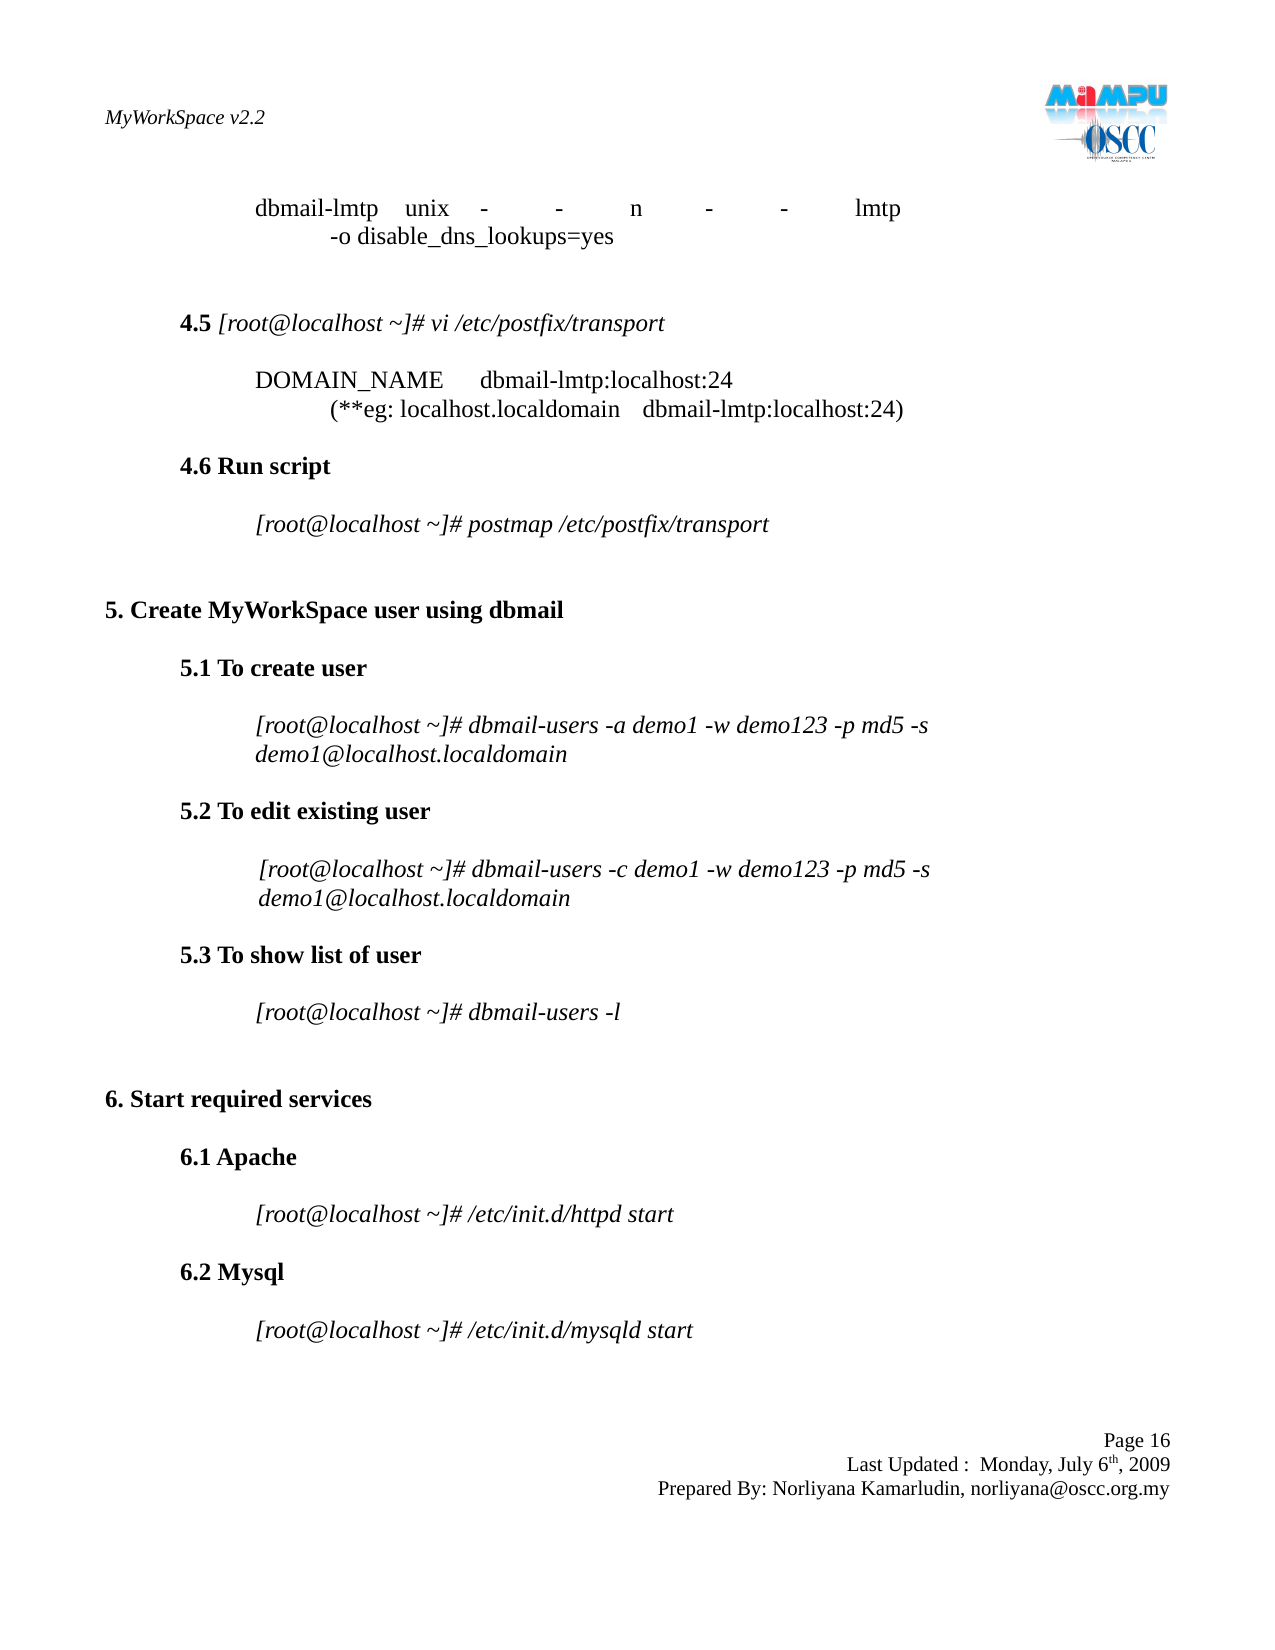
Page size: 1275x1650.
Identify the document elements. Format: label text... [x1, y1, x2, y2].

text 5.3 To show list of user [105, 940, 1170, 969]
text 5. Create MyWorkSpace user using dbmail [105, 595, 1170, 624]
text 5.1 To create user [105, 653, 1170, 681]
text 6. Start required services [105, 1084, 1170, 1113]
text 6.1 Apache [105, 1142, 1170, 1171]
text DOMAIN_NAME dbmail-lmtp:localhost:24 [105, 365, 1170, 394]
text [root@localhost ~]# dbmail-users -l [105, 997, 1170, 1027]
picture [1045, 69, 1168, 163]
text 6.2 Mysql [105, 1257, 1170, 1286]
text -o disable_dns_lookups=yes [105, 221, 1170, 250]
text [root@localhost ~]# /etc/init.d/mysqld start [105, 1315, 1170, 1344]
text 4.5 [root@localhost ~]# vi /etc/postfix/transport [105, 308, 1170, 336]
text [root@localhost ~]# /etc/init.d/httpd start [105, 1199, 1170, 1229]
text (**eg: localhost.localdomain dbmail-lmtp:localhost:24) [105, 394, 1170, 423]
text [root@localhost ~]# dbmail-users -c demo1 -w demo123 -p md5 -s demo1@localhost.localdomain [258, 854, 1170, 911]
text 5.2 To edit existing user [105, 796, 1170, 825]
text [root@localhost ~]# dbmail-users -a demo1 -w demo123 -p md5 -s demo1@localhost.localdomain [255, 710, 1170, 768]
text dbmail-lmtp unix - - n - - lmtp [105, 193, 1170, 221]
text 4.6 Run script [105, 451, 1170, 480]
text [root@localhost ~]# postmap /etc/postfix/transport [105, 509, 1170, 538]
